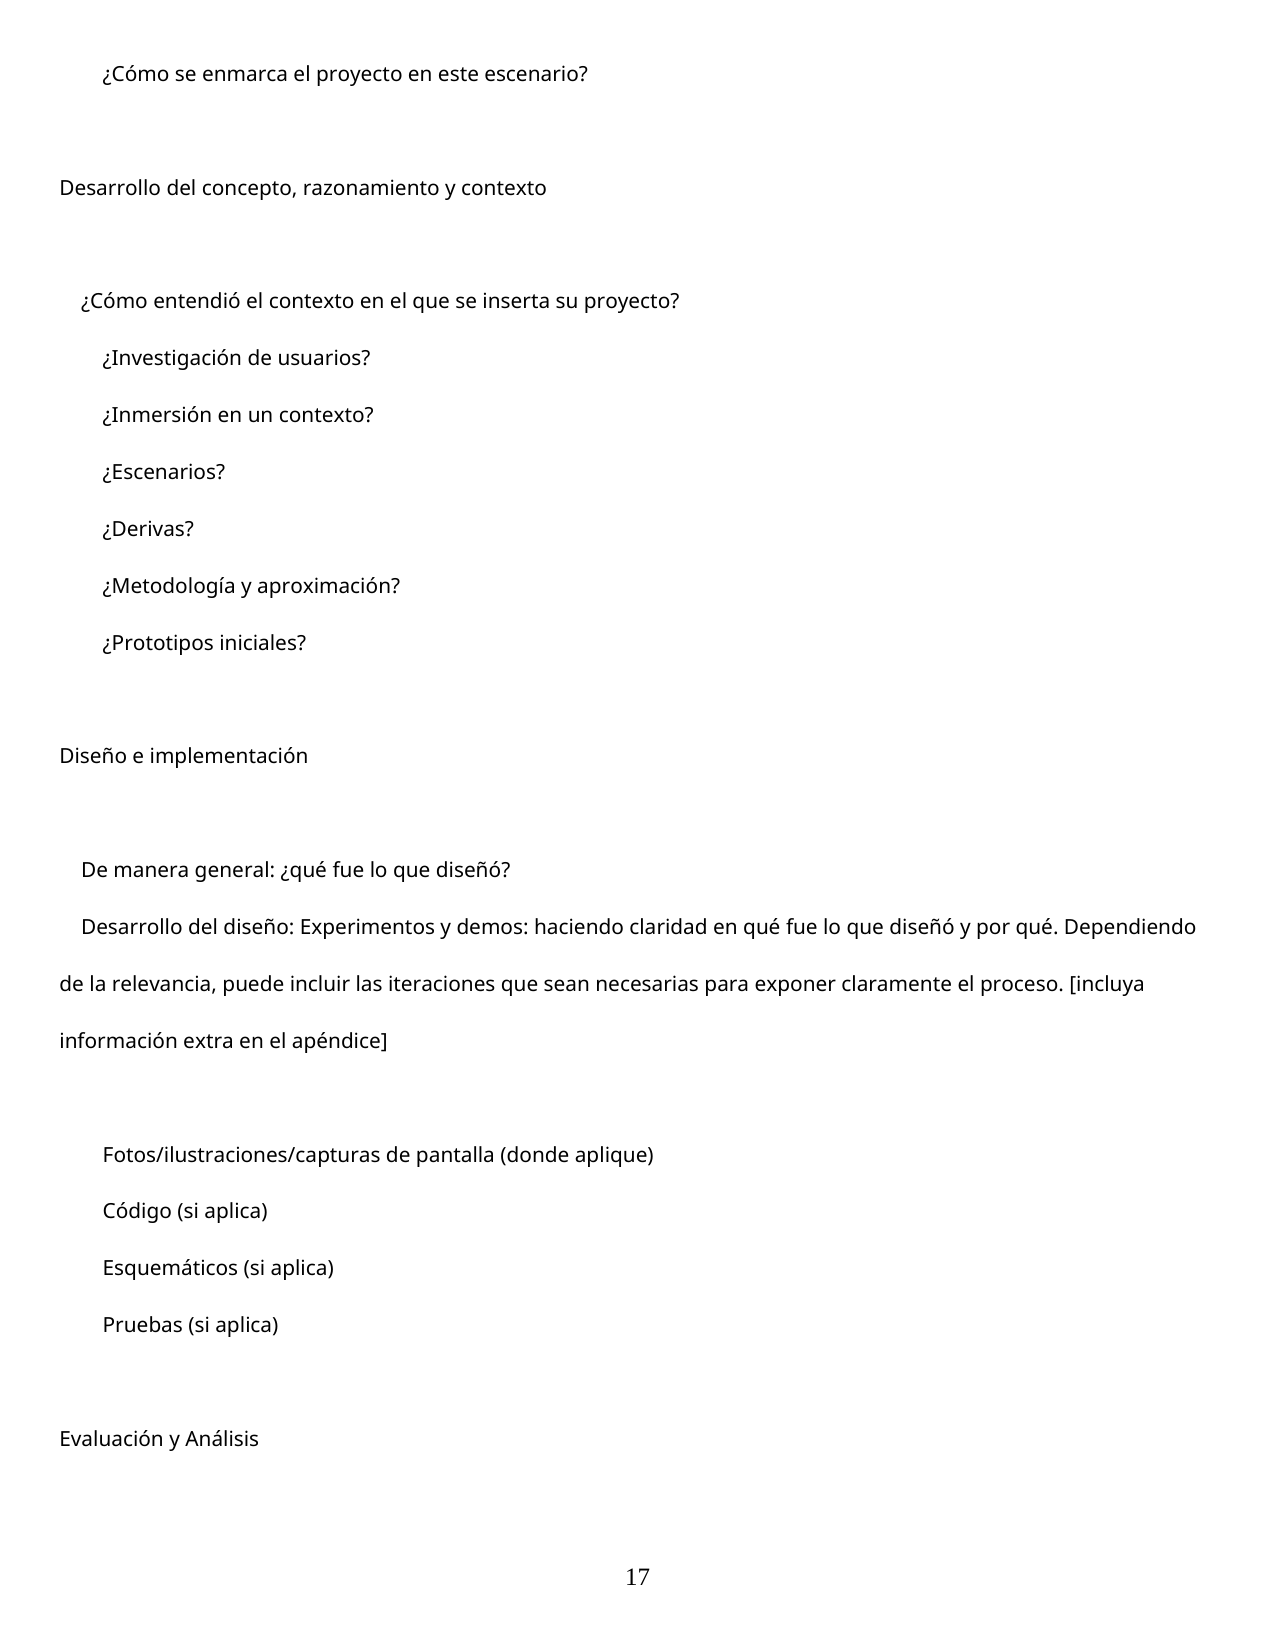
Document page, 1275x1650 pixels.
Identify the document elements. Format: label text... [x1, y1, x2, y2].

text ¿Metodología y aproximación? [59, 571, 1216, 599]
text De manera general: ¿qué fue lo que diseñó? [59, 855, 1216, 884]
text Esquemáticos (si aplica) [59, 1253, 1216, 1282]
text Desarrollo del diseño: Experimentos y demos: haciendo claridad en qué fue lo que diseñó y por qué. Dependiendo de la relevancia, puede incluir las iteraciones que sean necesarias para exponer claramente el proceso. [incluya información extra en el apéndice] [59, 912, 1216, 1054]
text Código (si aplica) [59, 1197, 1216, 1225]
text ¿Investigación de usuarios? [59, 343, 1216, 372]
text Fotos/ilustraciones/capturas de pantalla (donde aplique) [59, 1140, 1216, 1168]
text ¿Prototipos iniciales? [59, 628, 1216, 656]
text ¿Cómo entendió el contexto en el que se inserta su proyecto? [59, 287, 1216, 315]
text ¿Inmersión en un contexto? [59, 400, 1216, 429]
text ¿Escenarios? [59, 457, 1216, 486]
text Pruebas (si aplica) [59, 1310, 1216, 1339]
text Evaluación y Análisis [59, 1424, 1216, 1452]
text Diseño e implementación [59, 742, 1216, 770]
text Desarrollo del concepto, razonamiento y contexto [59, 173, 1216, 201]
text ¿Cómo se enmarca el proyecto en este escenario? [59, 59, 1216, 87]
text ¿Derivas? [59, 514, 1216, 542]
